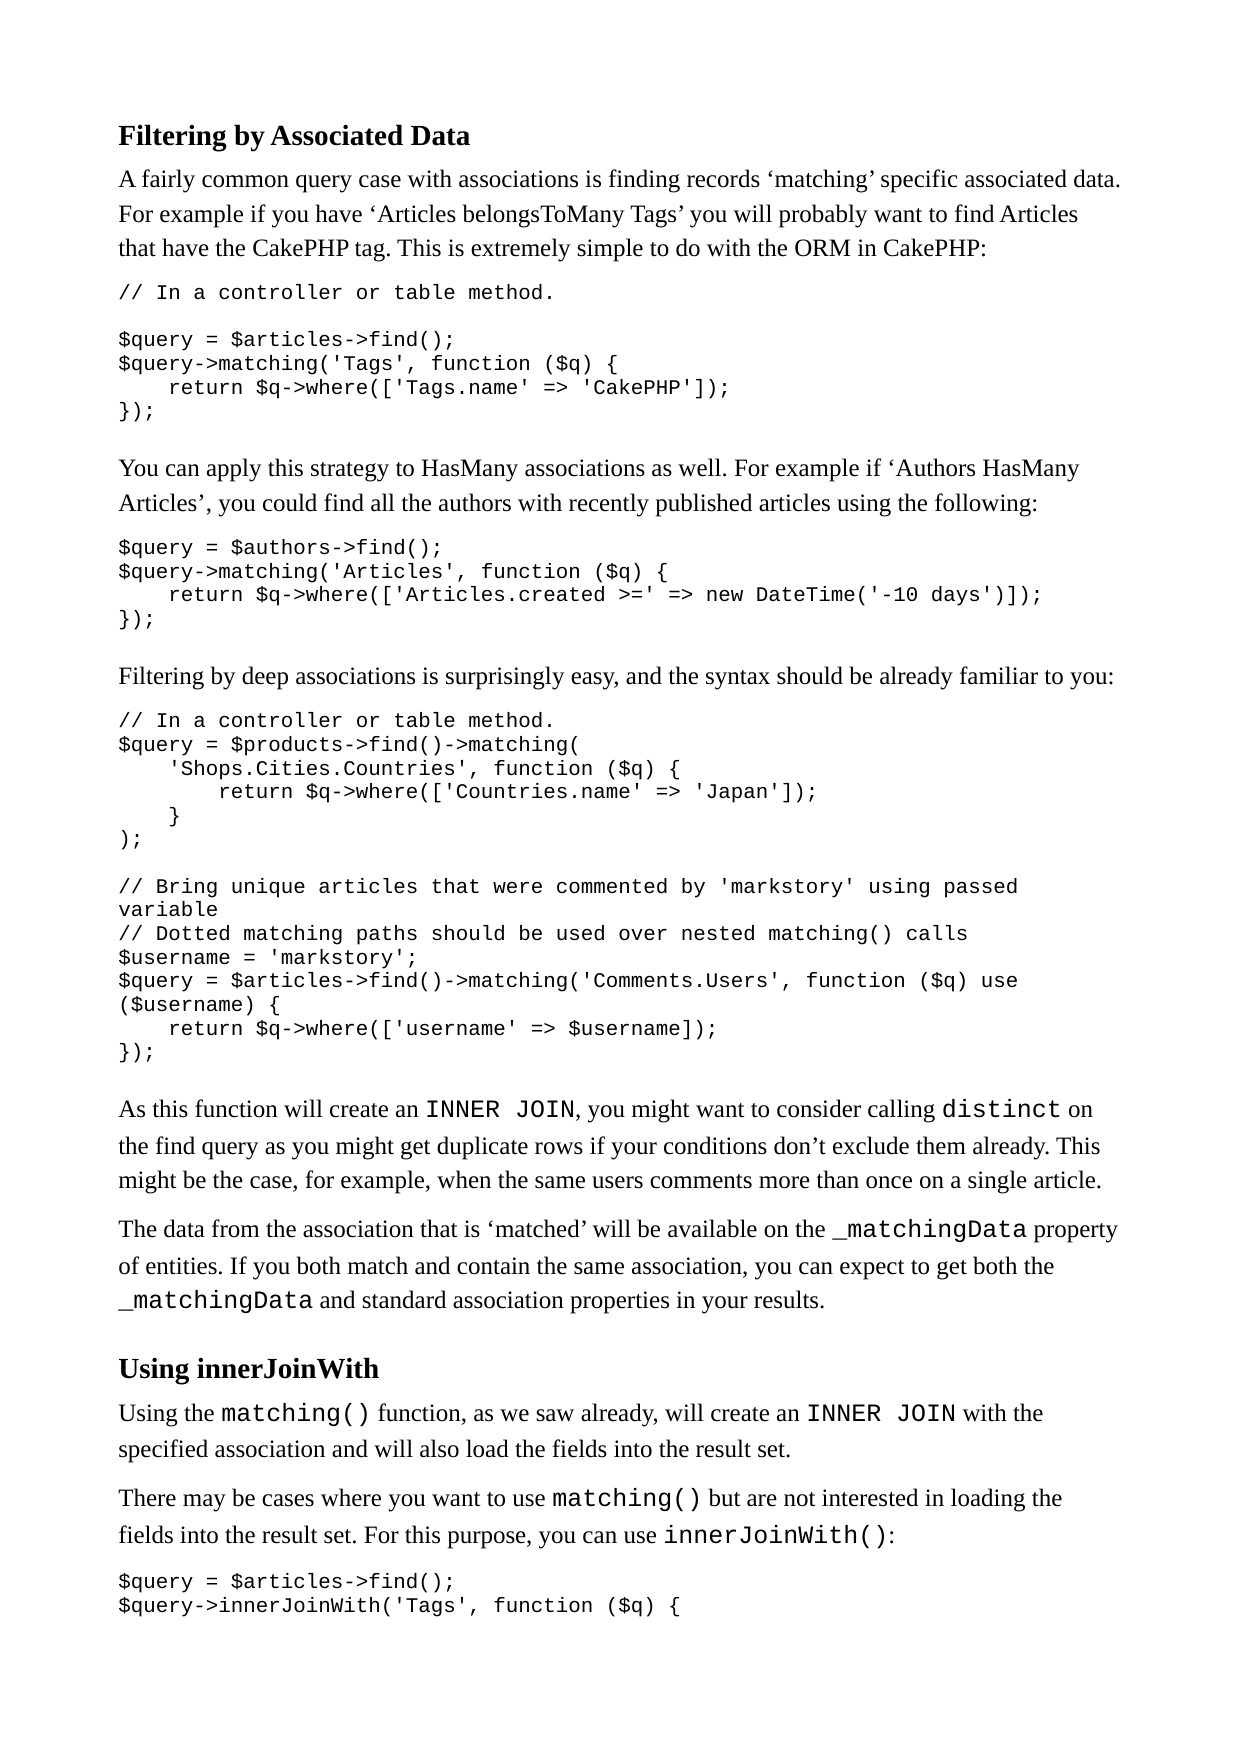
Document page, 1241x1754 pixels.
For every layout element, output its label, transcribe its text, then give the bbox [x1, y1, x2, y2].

text return $q->where(['Countries.name' => 'Japan']); [118, 781, 1122, 805]
text A fairly common query case with associations is finding records ‘matching’ specific associated data. For example if you have ‘Articles belongsToMany Tags’ you will probably want to find Articles that have the CakePHP tag. This is extremely simple to do with the ORM in CakePHP: [118, 164, 1122, 262]
text $query->innerJoinWith('Tags', function ($q) { [118, 1595, 1122, 1619]
text $query = $products->find()->matching( [118, 734, 1122, 757]
text return $q->where(['Tags.name' => 'CakePHP']); [118, 377, 1122, 400]
text // In a controller or table method. [118, 282, 1122, 306]
text Filtering by deep associations is surprisingly easy, and the syntax should be already familiar to you: [118, 661, 1122, 690]
text $query = $articles->find()->matching('Comments.Users', function ($q) use ($username) { [118, 970, 1122, 1018]
text Using the matching() function, as we saw already, will create an INNER JOIN with the specified association and will also load the fields into the result set. [118, 1398, 1122, 1463]
text $query = $articles->find(); [118, 1571, 1122, 1595]
text // In a controller or table method. [118, 710, 1122, 734]
text You can apply this strategy to HasMany associations as well. For example if ‘Authors HasMany Articles’, you could find all the authors with recently published articles using the following: [118, 453, 1122, 517]
subtitle Filtering by Associated Data [118, 118, 1122, 152]
text } [118, 805, 1122, 828]
text $query = $articles->find(); [118, 329, 1122, 353]
text ); [118, 828, 1122, 852]
text }); [118, 608, 1122, 632]
text $query->matching('Articles', function ($q) { [118, 561, 1122, 584]
text As this function will create an INNER JOIN, you might want to consider calling distinct on the find query as you might get duplicate rows if your conditions don’t exclude them already. This might be the case, for example, when the same users comments more than once on a single article. [118, 1094, 1122, 1194]
text There may be cases where you want to use matching() but are not interested in loading the fields into the result set. For this purpose, you can use innerJoinWith(): [118, 1483, 1122, 1551]
text $username = 'markstory'; [118, 947, 1122, 970]
text $query->matching('Tags', function ($q) { [118, 353, 1122, 377]
text return $q->where(['username' => $username]); [118, 1018, 1122, 1041]
text 'Shops.Cities.Countries', function ($q) { [118, 757, 1122, 781]
text // Dotted matching paths should be used over nested matching() calls [118, 923, 1122, 947]
text $query = $authors->find(); [118, 537, 1122, 561]
text }); [118, 1041, 1122, 1065]
subtitle Using innerJoinWith [118, 1352, 1122, 1385]
text return $q->where(['Articles.created >=' => new DateTime('-10 days')]); [118, 584, 1122, 608]
text // Bring unique articles that were commented by 'markstory' using passed variable [118, 876, 1122, 923]
text }); [118, 400, 1122, 424]
text The data from the association that is ‘matched’ will be available on the _matchingData property of entities. If you both match and contain the same association, you can expect to get both the _matchingData and standard association properties in your results. [118, 1214, 1122, 1316]
